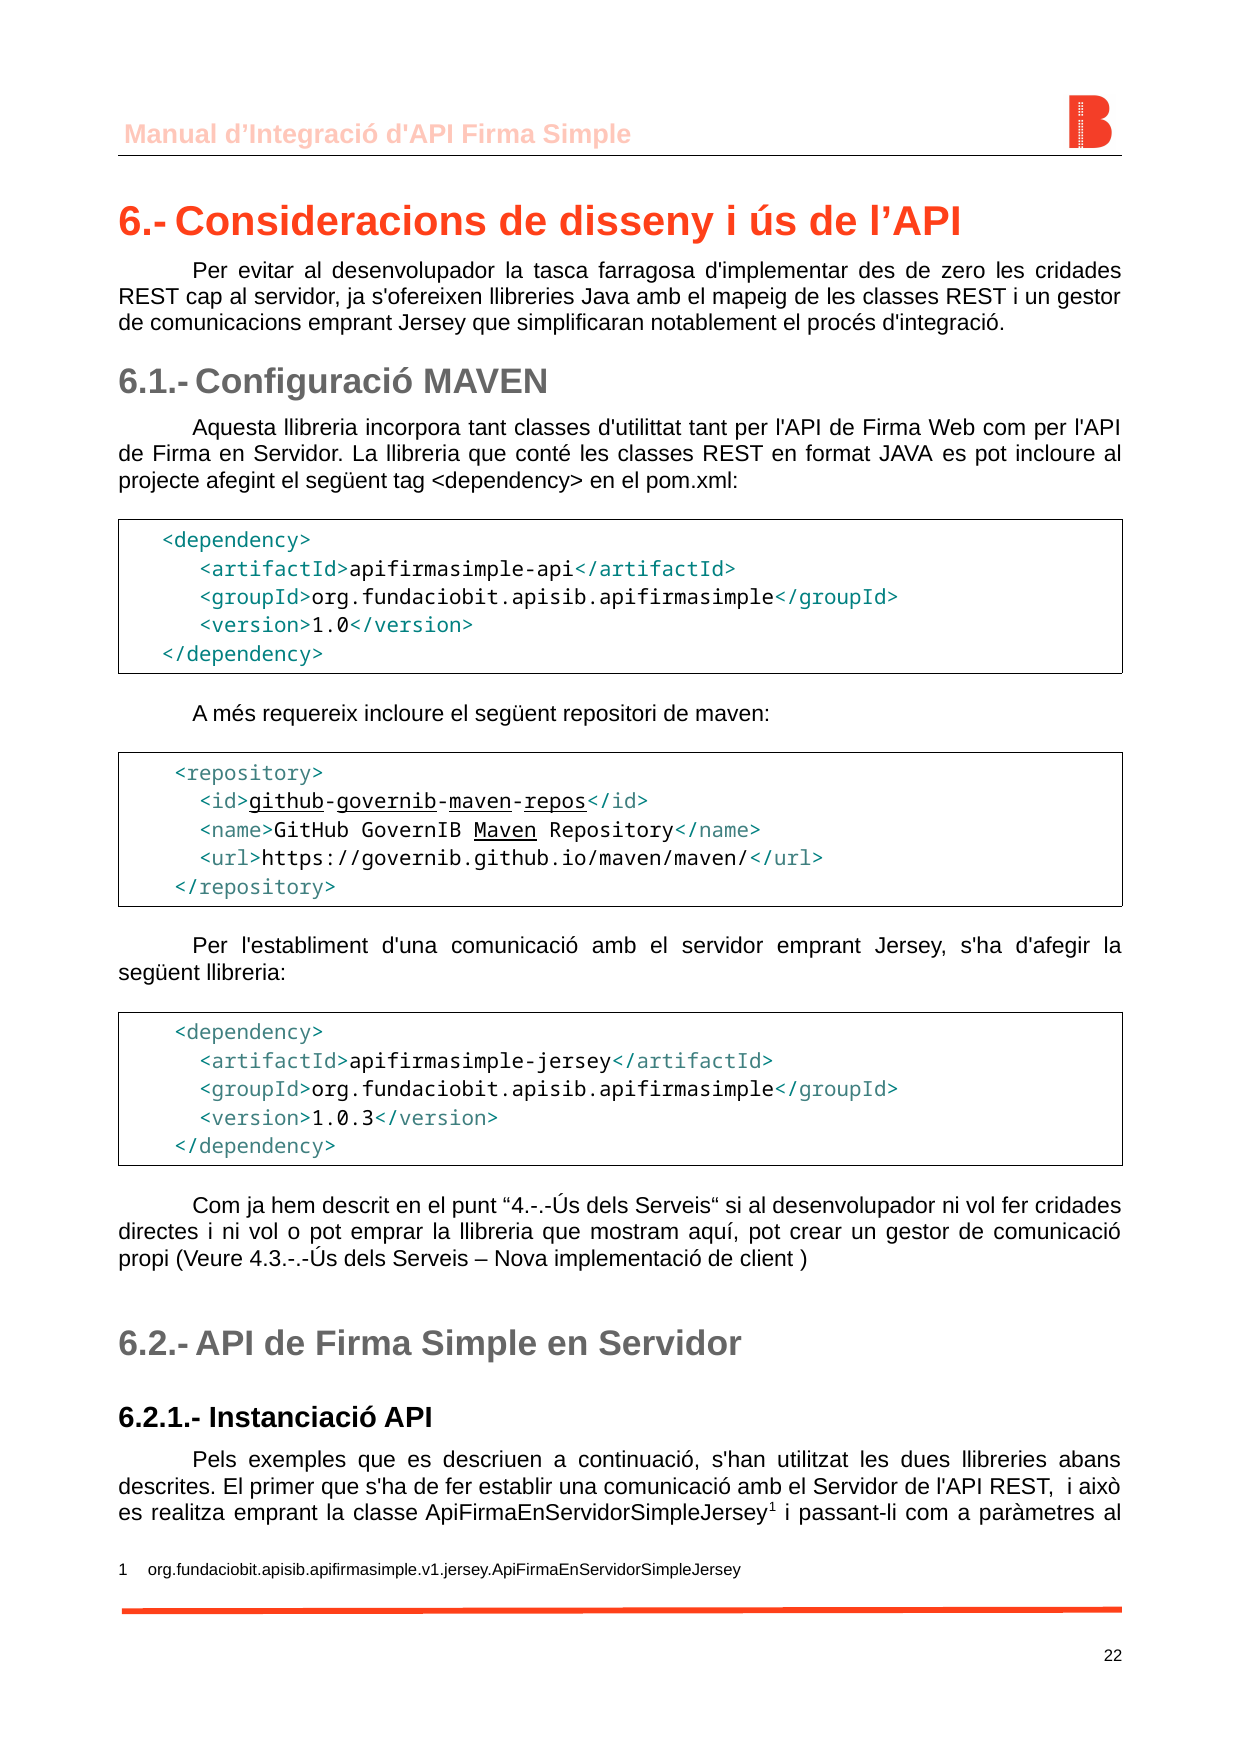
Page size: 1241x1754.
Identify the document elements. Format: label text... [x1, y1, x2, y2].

subtitle Configuració MAVEN [118, 361, 1122, 401]
table_header <repository> <id>github-governib-maven-repos</id> <name>GitHub GovernIB Maven Repository</name> <url>https://governib.github.io/maven/maven/</url> </repository> [119, 753, 1122, 906]
table_header <dependency> <artifactId>apifirmasimple-jersey</artifactId> <groupId>org.fundaciobit.apisib.apifirmasimple</groupId> <version>1.0.3</version> </dependency> [119, 1013, 1122, 1165]
subtitle API de Firma Simple en Servidor [118, 1322, 1122, 1363]
table_header <dependency> <artifactId>apifirmasimple-api</artifactId> <groupId>org.fundaciobit.apisib.apifirmasimple</groupId> <version>1.0</version> </dependency> [119, 520, 1122, 673]
subtitle Instanciació API [118, 1400, 1122, 1434]
text Per l'establiment d'una comunicació amb el servidor emprant Jersey, s'ha d'afegir la següent llibreria: [118, 932, 1122, 985]
text Per evitar al desenvolupador la tasca farragosa d'implementar des de zero les cridades REST cap al servidor, ja s'ofereixen llibreries Java amb el mapeig de les classes REST i un gestor de comunicacions emprant Jersey que simplificaran notablement el procés d'integració. [118, 257, 1122, 336]
picture [1063, 94, 1117, 150]
text Aquesta llibreria incorpora tant classes d'utilittat tant per l'API de Firma Web com per l'API de Firma en Servidor. La llibreria que conté les classes REST en format JAVA es pot incloure al projecte afegint el següent tag <dependency> en el pom.xml: [118, 414, 1122, 493]
text A més requereix incloure el següent repositori de maven: [118, 699, 1122, 726]
text Pels exemples que es descriuen a continuació, s'han utilitzat les dues llibreries abans descrites. El primer que s'ha de fer establir una comunicació amb el Servidor de l'API REST, i això es realitza emprant la classe ApiFirmaEnServidorSimpleJersey i passant-li com a paràmetres al [118, 1446, 1122, 1526]
subtitle Consideracions de disseny i ús de l’API [118, 196, 1122, 244]
text Com ja hem descrit en el punt “4.-.-Ús dels Serveis“ si al desenvolupador ni vol fer cridades directes i ni vol o pot emprar la llibreria que mostram aquí, pot crear un gestor de comunicació propi (Veure 4.3.-.-Ús dels Serveis – Nova implementació de client ) [118, 1192, 1122, 1271]
text org.fundaciobit.apisib.apifirmasimple.v1.jersey.ApiFirmaEnServidorSimpleJersey [118, 1559, 1122, 1578]
